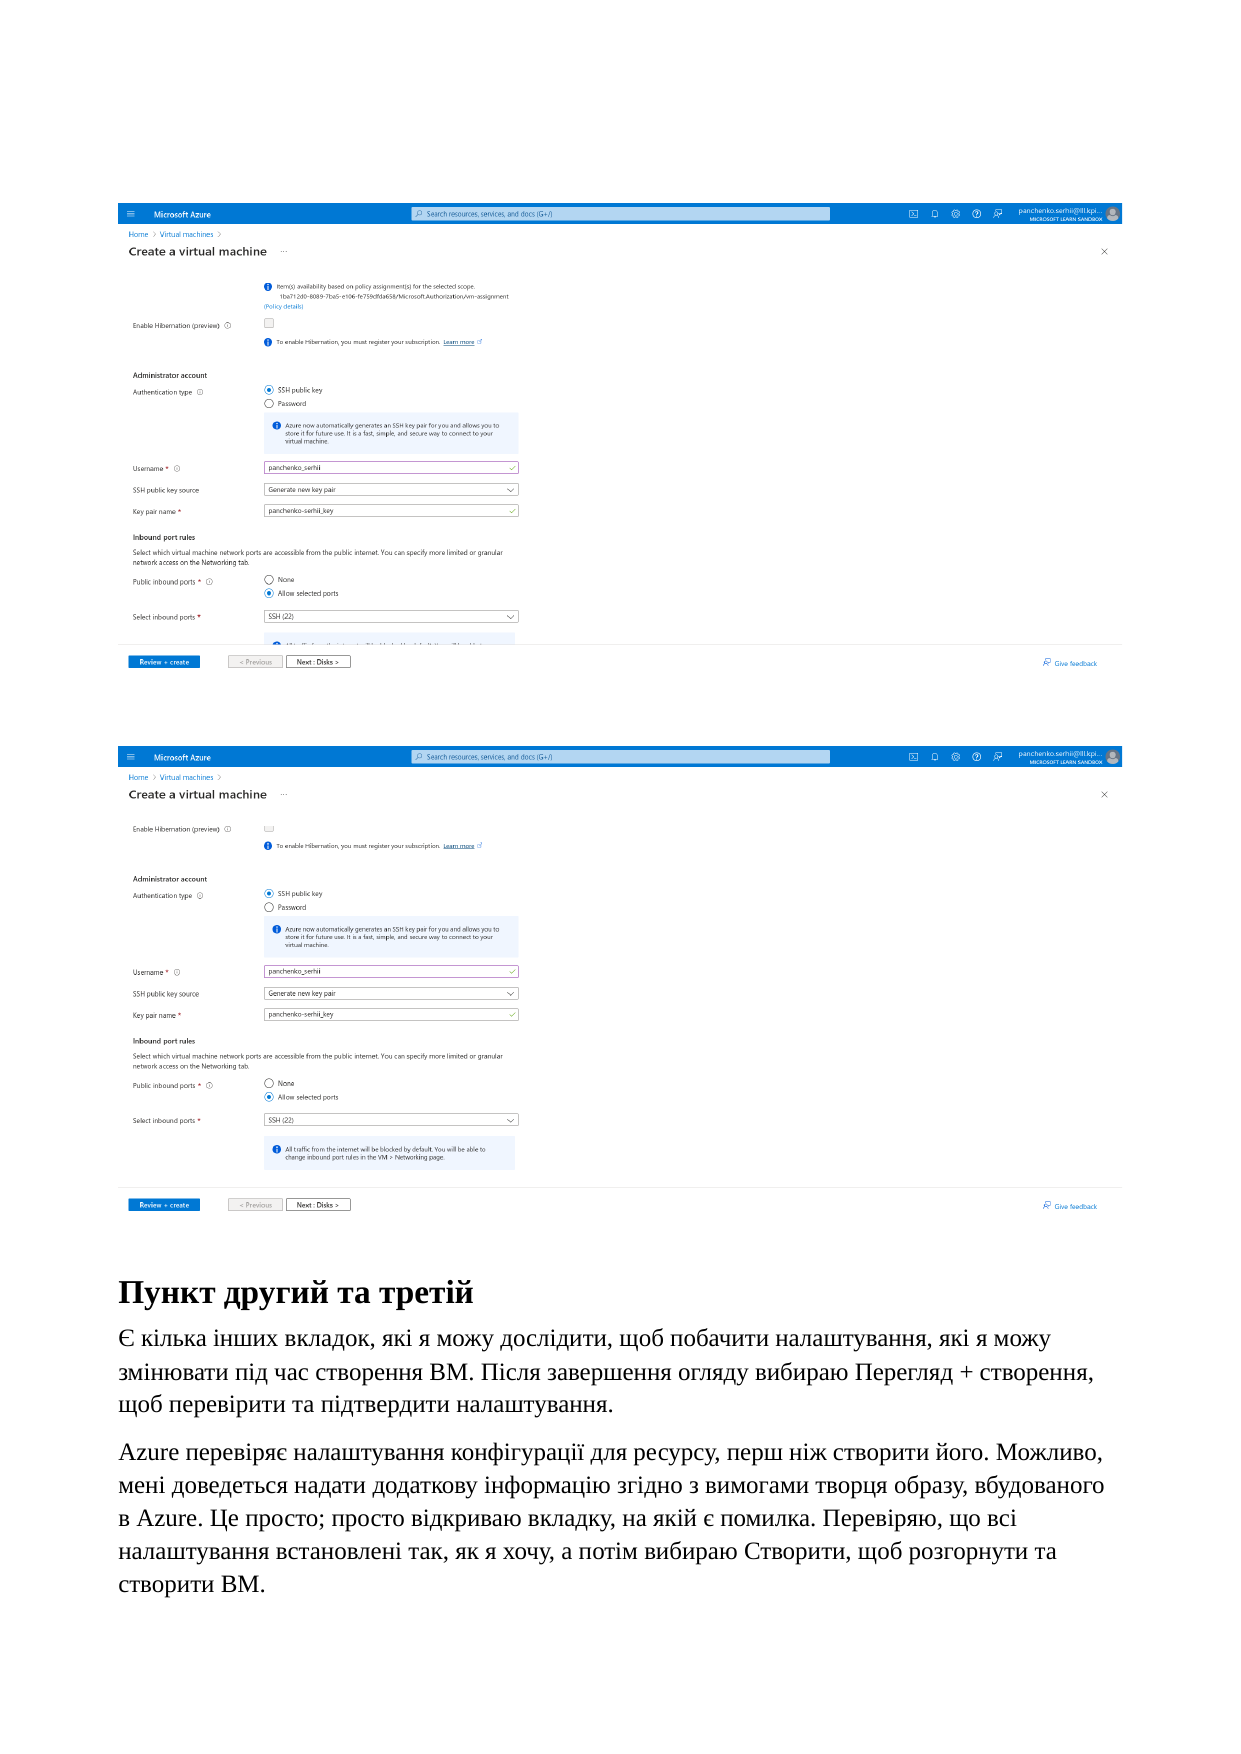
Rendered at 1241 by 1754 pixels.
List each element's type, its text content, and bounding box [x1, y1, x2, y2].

text Є кілька інших вкладок, які я можу дослідити, щоб побачити налаштування, які я можу змінювати під час створення ВМ. Після завершення огляду вибираю Перегляд + створення, щоб перевірити та підтвердити налаштування. [118, 1323, 1122, 1418]
text Azure перевіряє налаштування конфігурації для ресурсу, перш ніж створити його. Можливо, мені доведеться надати додаткову інформацію згідно з вимогами творця образу, вбудованого в Azure. Це просто; просто відкриваю вкладку, на якій є помилка. Перевіряю, що всі налаштування встановлені так, як я хочу, а потім вибираю Створити, щоб розгорнути та створити ВМ. [118, 1437, 1122, 1598]
picture [118, 746, 1123, 1224]
subtitle Пункт другий та третій [118, 1273, 1122, 1311]
picture [118, 203, 1123, 681]
